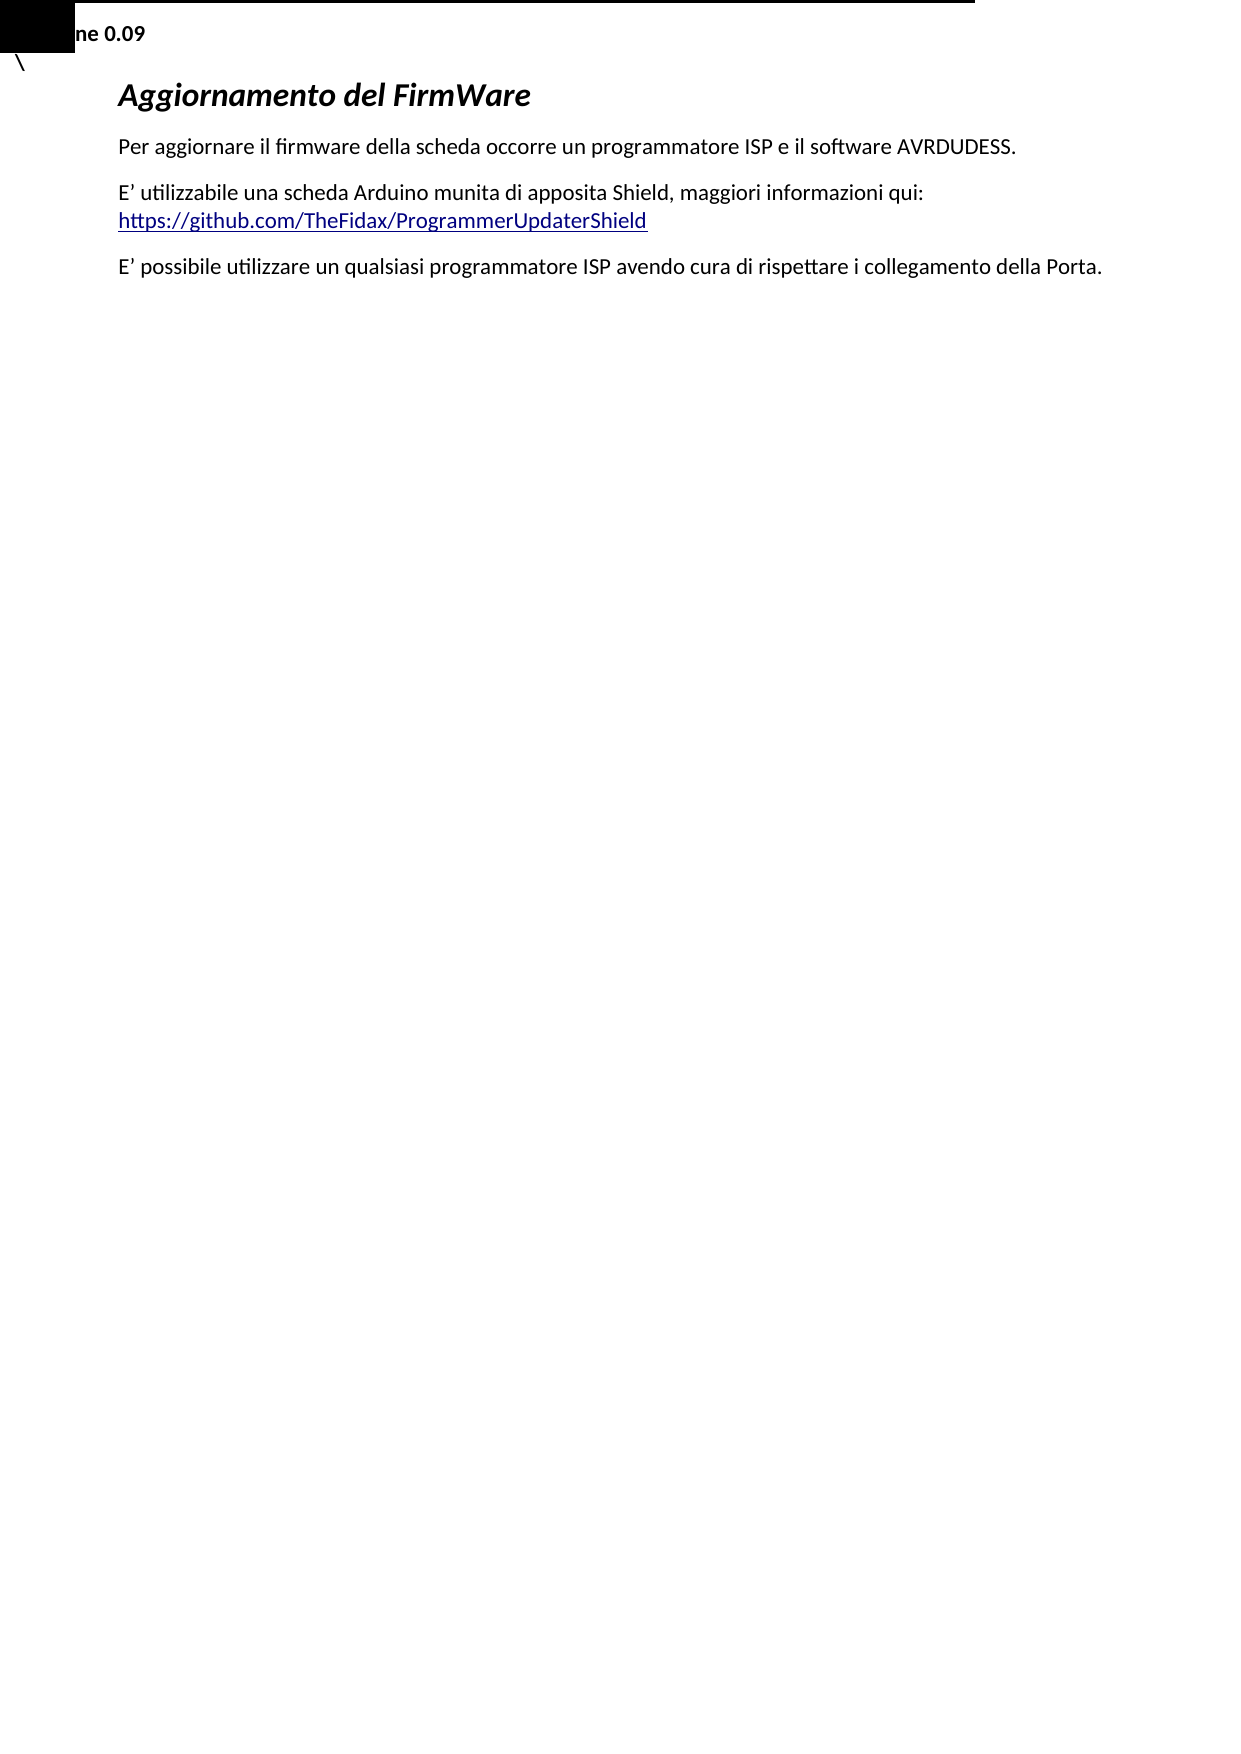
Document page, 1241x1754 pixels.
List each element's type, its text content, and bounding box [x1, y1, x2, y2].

text Per aggiornare il firmware della scheda occorre un programmatore ISP e il software AVRDUDESS. [118, 132, 1122, 160]
text E’ utilizzabile una scheda Arduino munita di apposita Shield, maggiori informazioni qui: https://github.com/TheFidax/ProgrammerUpdaterShield [118, 178, 1122, 235]
text E’ possibile utilizzare un qualsiasi programmatore ISP avendo cura di rispettare i collegamento della Porta. [118, 252, 1122, 280]
subtitle Aggiornamento del FirmWare [118, 74, 1122, 114]
